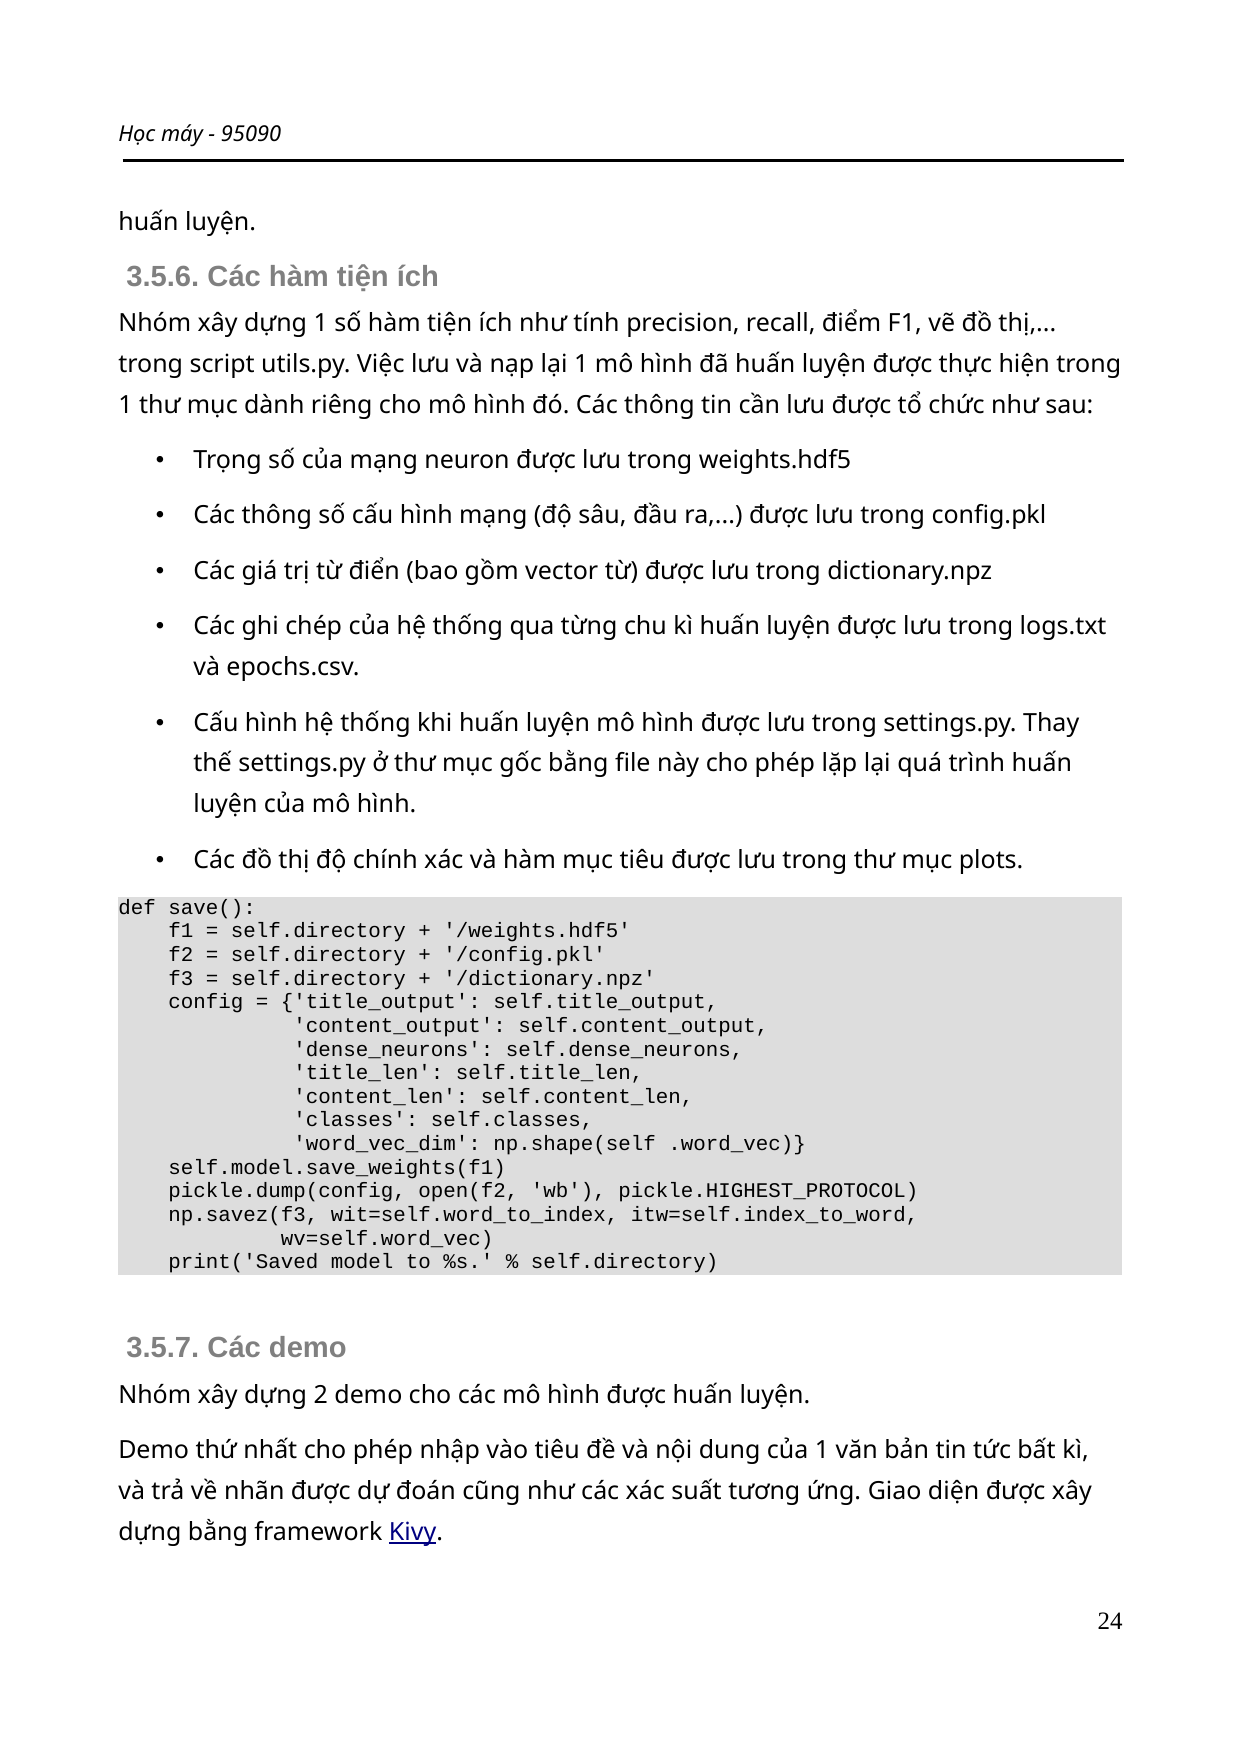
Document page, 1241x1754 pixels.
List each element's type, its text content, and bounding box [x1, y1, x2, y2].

subtitle Các hàm tiện ích [118, 258, 1122, 292]
list Trọng số của mạng neuron được lưu trong weights.hdf5 [156, 442, 1122, 476]
text 'classes': self.classes, [118, 1109, 1122, 1133]
list Cấu hình hệ thống khi huấn luyện mô hình được lưu trong settings.py. Thay thế settings.py ở thư mục gốc bằng file này cho phép lặp lại quá trình huấn luyện của mô hình. [156, 704, 1122, 820]
text def save(): [118, 897, 1122, 920]
text Nhóm xây dựng 2 demo cho các mô hình được huấn luyện. [118, 1376, 1122, 1411]
text 'content_output': self.content_output, [118, 1015, 1122, 1038]
text np.savez(f3, wit=self.word_to_index, itw=self.index_to_word, [118, 1204, 1122, 1228]
text config = {'title_output': self.title_output, [118, 991, 1122, 1015]
text 'title_len': self.title_len, [118, 1062, 1122, 1086]
text 'content_len': self.content_len, [118, 1086, 1122, 1109]
text wv=self.word_vec) [118, 1228, 1122, 1251]
subtitle Các demo [118, 1330, 1122, 1364]
text f3 = self.directory + '/dictionary.npz' [118, 968, 1122, 991]
text Demo thứ nhất cho phép nhập vào tiêu đề và nội dung của 1 văn bản tin tức bất kì, và trả về nhãn được dự đoán cũng như các xác suất tương ứng. Giao diện được xây dựng bằng framework Kivy. [118, 1432, 1122, 1548]
text 'word_vec_dim': np.shape(self .word_vec)} [118, 1133, 1122, 1157]
text 'dense_neurons': self.dense_neurons, [118, 1038, 1122, 1062]
text f2 = self.directory + '/config.pkl' [118, 944, 1122, 968]
list Các đồ thị độ chính xác và hàm mục tiêu được lưu trong thư mục plots. [156, 841, 1122, 875]
text f1 = self.directory + '/weights.hdf5' [118, 920, 1122, 944]
list Các thông số cấu hình mạng (độ sâu, đầu ra,...) được lưu trong config.pkl [156, 497, 1122, 531]
list Các giá trị từ điển (bao gồm vector từ) được lưu trong dictionary.npz [156, 552, 1122, 587]
list Các ghi chép của hệ thống qua từng chu kì huấn luyện được lưu trong logs.txt và epochs.csv. [156, 608, 1122, 683]
text Nhóm xây dựng 1 số hàm tiện ích như tính precision, recall, điểm F1, vẽ đồ thị,... trong script utils.py. Việc lưu và nạp lại 1 mô hình đã huấn luyện được thực hiện trong 1 thư mục dành riêng cho mô hình đó. Các thông tin cần lưu được tổ chức như sau: [118, 304, 1122, 420]
text self.model.save_weights(f1) [118, 1157, 1122, 1180]
text print('Saved model to %s.' % self.directory) [118, 1251, 1122, 1275]
text huấn luyện. [118, 203, 1122, 237]
text pickle.dump(config, open(f2, 'wb'), pickle.HIGHEST_PROTOCOL) [118, 1180, 1122, 1204]
